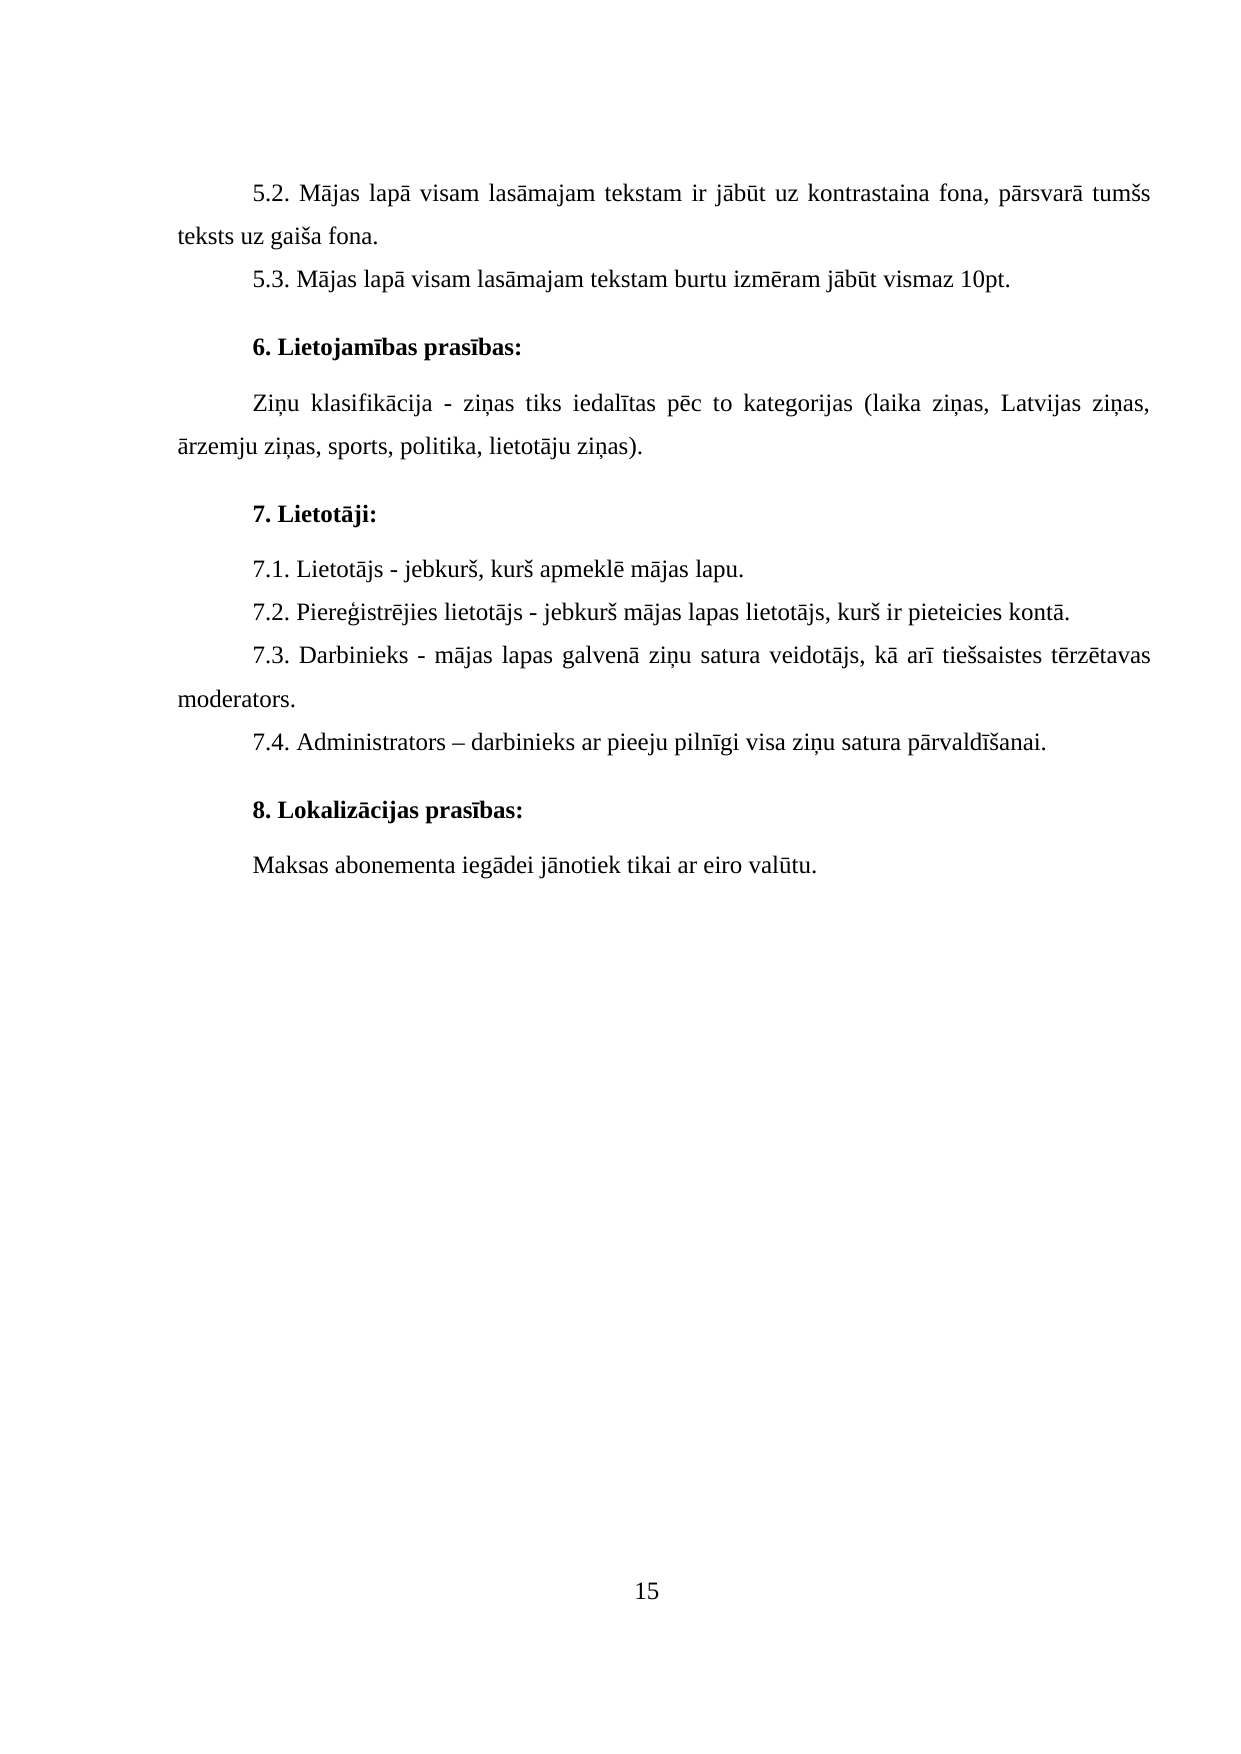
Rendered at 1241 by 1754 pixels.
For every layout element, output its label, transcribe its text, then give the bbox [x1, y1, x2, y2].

text Ziņu klasifikācija - ziņas tiks iedalītas pēc to kategorijas (laika ziņas, Latvijas ziņas, ārzemju ziņas, sports, politika, lietotāju ziņas). [177, 388, 1152, 460]
text 5.2. Mājas lapā visam lasāmajam tekstam ir jābūt uz kontrastaina fona, pārsvarā tumšs teksts uz gaiša fona. [177, 178, 1152, 250]
text 5.3. Mājas lapā visam lasāmajam tekstam burtu izmēram jābūt vismaz 10pt. [177, 264, 1152, 293]
text Maksas abonementa iegādei jānotiek tikai ar eiro valūtu. [177, 850, 1152, 879]
text 7.1. Lietotājs - jebkurš, kurš apmeklē mājas lapu. [177, 554, 1152, 583]
text 8. Lokalizācijas prasības: [252, 795, 1152, 823]
text 7.4. Administrators – darbinieks ar pieeju pilnīgi visa ziņu satura pārvaldīšanai. [177, 727, 1152, 756]
text 7.3. Darbinieks - mājas lapas galvenā ziņu satura veidotājs, kā arī tiešsaistes tērzētavas moderators. [177, 641, 1152, 712]
text 7. Lietotāji: [252, 499, 1152, 528]
text 7.2. Piereģistrējies lietotājs - jebkurš mājas lapas lietotājs, kurš ir pieteicies kontā. [177, 597, 1152, 626]
text 6. Lietojamības prasības: [252, 332, 1152, 361]
